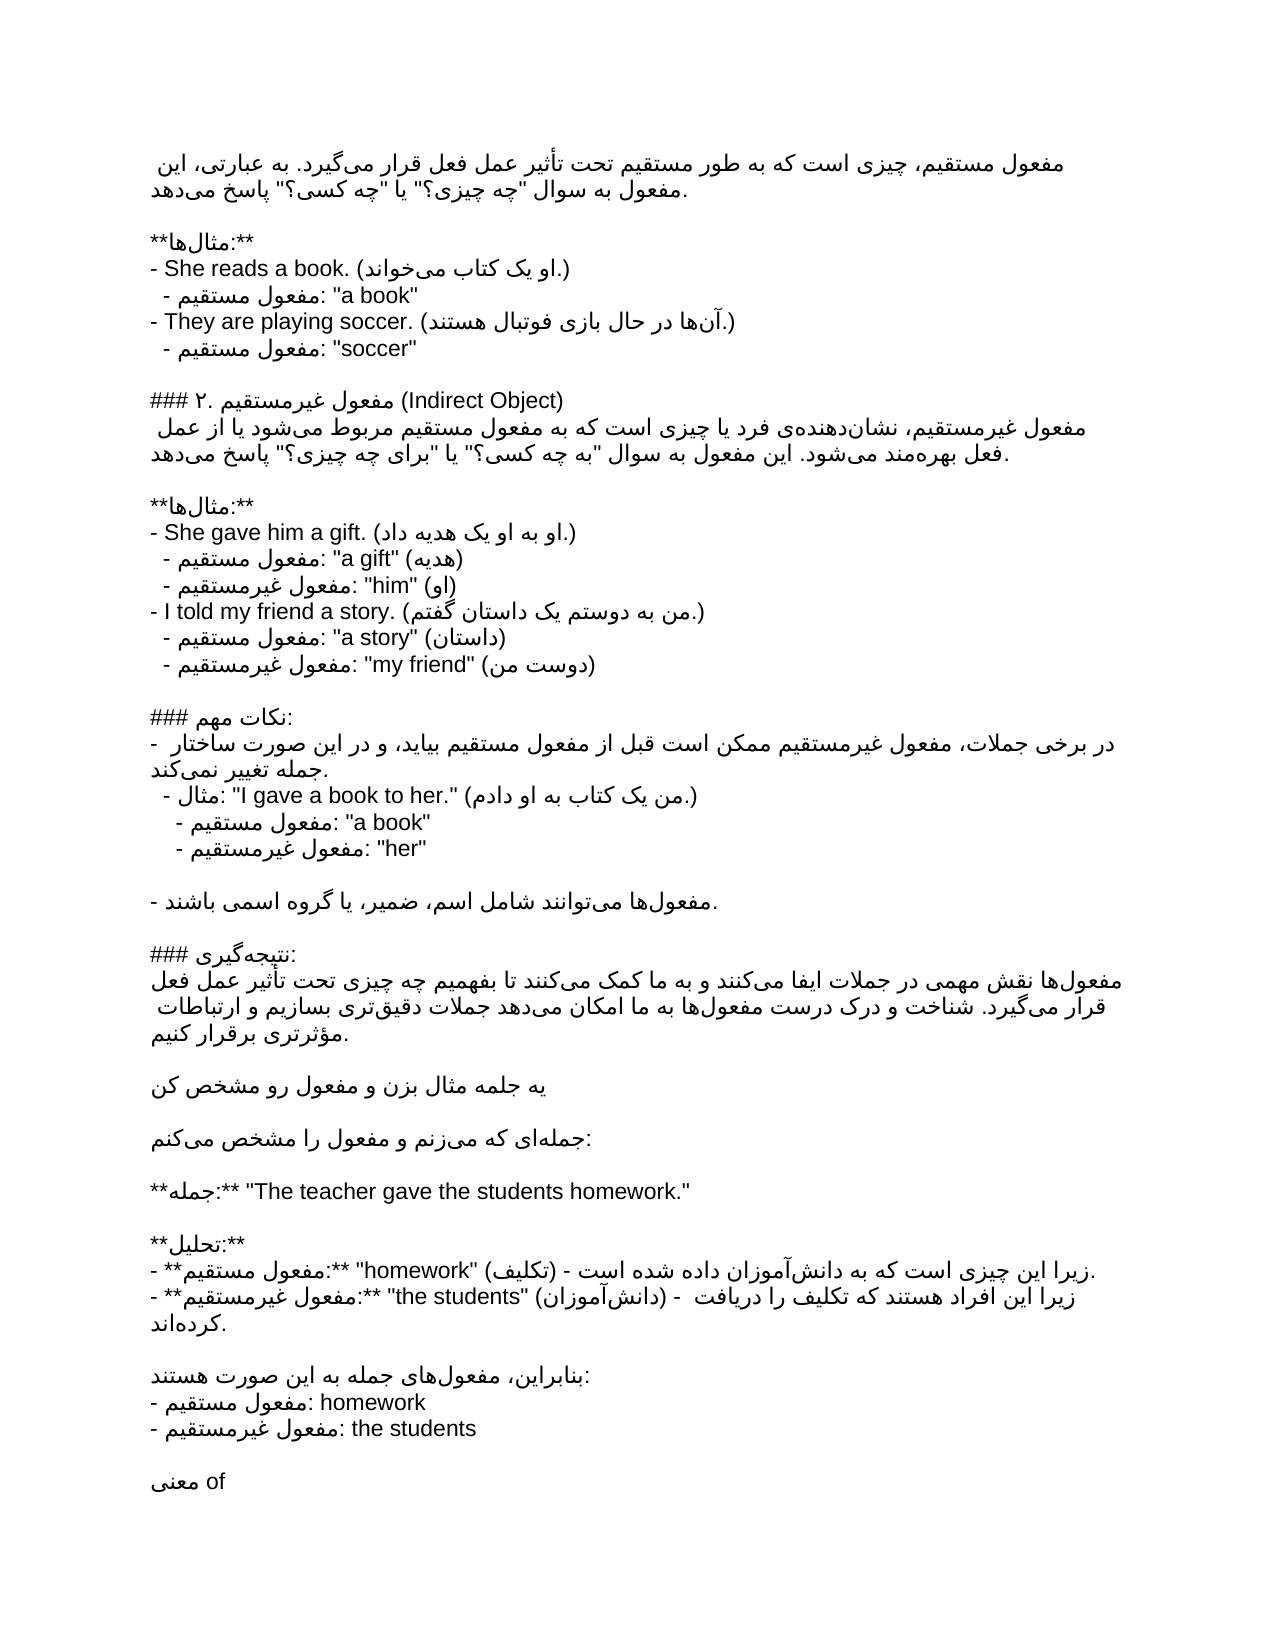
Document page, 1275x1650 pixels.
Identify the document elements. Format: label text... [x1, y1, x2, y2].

text - مفعول غیرمستقیم: the students [150, 1415, 1125, 1441]
text - مفعول غیرمستقیم: "her" [150, 835, 1125, 862]
text - مثال: "I gave a book to her." (من یک کتاب به او دادم.) [150, 782, 1125, 809]
text بنابراین، مفعول‌های جمله به این صورت هستند: [150, 1362, 1125, 1389]
text - They are playing soccer. (آن‌ها در حال بازی فوتبال هستند.) [150, 308, 1125, 334]
text - مفعول مستقیم: homework [150, 1389, 1125, 1415]
text - **مفعول غیرمستقیم:** "the students" (دانش‌آموزان) - زیرا این افراد هستند که تکلیف را دریافت کرده‌اند. [150, 1283, 1125, 1336]
text مفعول‌ها نقش مهمی در جملات ایفا می‌کنند و به ما کمک می‌کنند تا بفهمیم چه چیزی تحت تأثیر عمل فعل قرار می‌گیرد. شناخت و درک درست مفعول‌ها به ما امکان می‌دهد جملات دقیق‌تری بسازیم و ارتباطات مؤثرتری برقرار کنیم. [150, 967, 1125, 1046]
text ### ۲. مفعول غیرمستقیم (Indirect Object) [150, 387, 1125, 413]
text - مفعول‌ها می‌توانند شامل اسم، ضمیر، یا گروه اسمی باشند. [150, 888, 1125, 914]
text ### نکات مهم: [150, 703, 1125, 730]
text - مفعول مستقیم: "a book" [150, 282, 1125, 308]
text - در برخی جملات، مفعول غیرمستقیم ممکن است قبل از مفعول مستقیم بیاید، و در این صورت ساختار جمله تغییر نمی‌کند. [150, 730, 1125, 782]
text **مثال‌ها:** [150, 493, 1125, 519]
text یه جلمه مثال بزن و مفعول رو مشخص کن [150, 1072, 1125, 1099]
text - مفعول مستقیم: "a book" [150, 809, 1125, 835]
text جمله‌ای که می‌زنم و مفعول را مشخص می‌کنم: [150, 1125, 1125, 1151]
text معنی of [150, 1468, 1125, 1494]
text - She reads a book. (او یک کتاب می‌خواند.) [150, 255, 1125, 282]
text **مثال‌ها:** [150, 229, 1125, 255]
text ### نتیجه‌گیری: [150, 941, 1125, 967]
text - مفعول مستقیم: "a story" (داستان) [150, 624, 1125, 651]
text مفعول مستقیم، چیزی است که به طور مستقیم تحت تأثیر عمل فعل قرار می‌گیرد. به عبارتی، این مفعول به سوال "چه چیزی؟" یا "چه کسی؟" پاسخ می‌دهد. [150, 150, 1125, 203]
text **جمله:** "The teacher gave the students homework." [150, 1178, 1125, 1204]
text - I told my friend a story. (من به دوستم یک داستان گفتم.) [150, 598, 1125, 624]
text مفعول غیرمستقیم، نشان‌دهنده‌ی فرد یا چیزی است که به مفعول مستقیم مربوط می‌شود یا از عمل فعل بهره‌مند می‌شود. این مفعول به سوال "به چه کسی؟" یا "برای چه چیزی؟" پاسخ می‌دهد. [150, 413, 1125, 466]
text - مفعول غیرمستقیم: "him" (او) [150, 572, 1125, 598]
text - She gave him a gift. (او به او یک هدیه داد.) [150, 519, 1125, 545]
text - مفعول مستقیم: "soccer" [150, 334, 1125, 361]
text - مفعول غیرمستقیم: "my friend" (دوست من) [150, 651, 1125, 677]
text - **مفعول مستقیم:** "homework" (تکلیف) - زیرا این چیزی است که به دانش‌آموزان داده شده است. [150, 1257, 1125, 1283]
text **تحلیل:** [150, 1231, 1125, 1257]
text - مفعول مستقیم: "a gift" (هدیه) [150, 545, 1125, 572]
